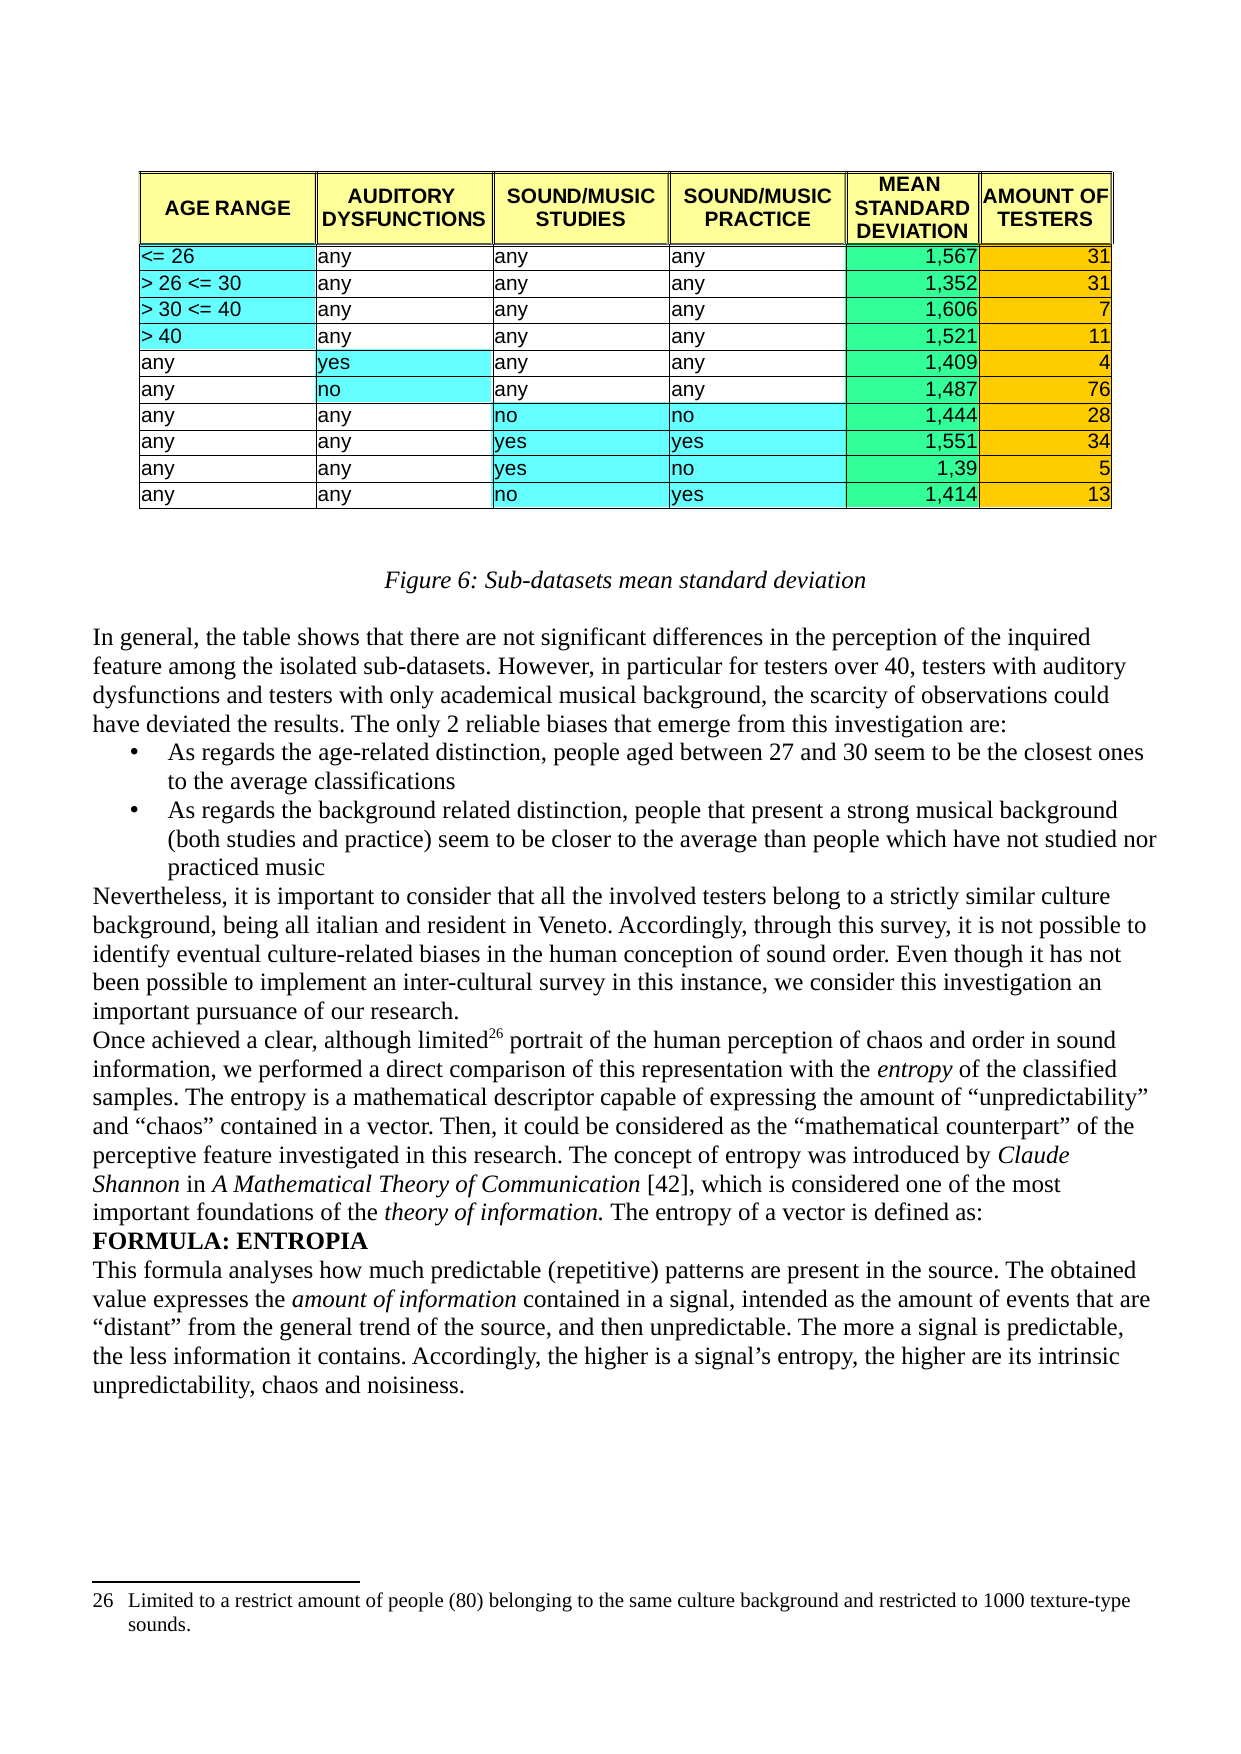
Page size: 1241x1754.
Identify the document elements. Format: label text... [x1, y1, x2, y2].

text Once achieved a clear, although limited portrait of the human perception of chaos and order in sound information, we performed a direct comparison of this representation with the entropy of the classified samples. The entropy is a mathematical descriptor capable of expressing the amount of “unpredictability” and “chaos” contained in a vector. Then, it could be considered as the “mathematical counterpart” of the perceptive feature investigated in this research. The concept of entropy was introduced by Claude Shannon in A Mathematical Theory of Communication [42], which is considered one of the most important foundations of the theory of information. The entropy of a vector is defined as: [92, 1025, 1160, 1226]
text Nevertheless, it is important to consider that all the involved testers belong to a strictly similar culture background, being all italian and resident in Veneto. Accordingly, through this survey, it is not possible to identify eventual culture-related biases in the human conception of sound order. Even though it has not been possible to implement an inter-cultural survey in this instance, we consider this investigation an important pursuance of our research. [92, 881, 1160, 1025]
text In general, the table shows that there are not significant differences in the perception of the inquired feature among the isolated sub-datasets. However, in particular for testers over 40, testers with auditory dysfunctions and testers with only academical musical background, the scarcity of observations could have deviated the results. The only 2 reliable biases that emerge from this investigation are: [92, 622, 1160, 737]
list As regards the background related distinction, people that present a strong musical background (both studies and practice) seem to be closer to the average than people which have not studied nor practiced music [130, 795, 1160, 881]
text Figure 6: Sub-datasets mean standard deviation [139, 565, 1114, 594]
list As regards the age-related distinction, people aged between 27 and 30 seem to be the closest ones to the average classifications [130, 737, 1160, 795]
text This formula analyses how much predictable (repetitive) patterns are present in the source. The obtained value expresses the amount of information contained in a signal, intended as the amount of events that are “distant” from the general trend of the source, and then unpredictable. The more a signal is predictable, the less information it contains. Accordingly, the higher is a signal’s entropy, the higher are its intrinsic unpredictability, chaos and noisiness. [92, 1255, 1160, 1399]
text Limited to a restrict amount of people (80) belonging to the same culture background and restricted to 1000 texture-type sounds. [92, 1588, 1160, 1636]
text FORMULA: ENTROPIA [92, 1226, 1160, 1255]
